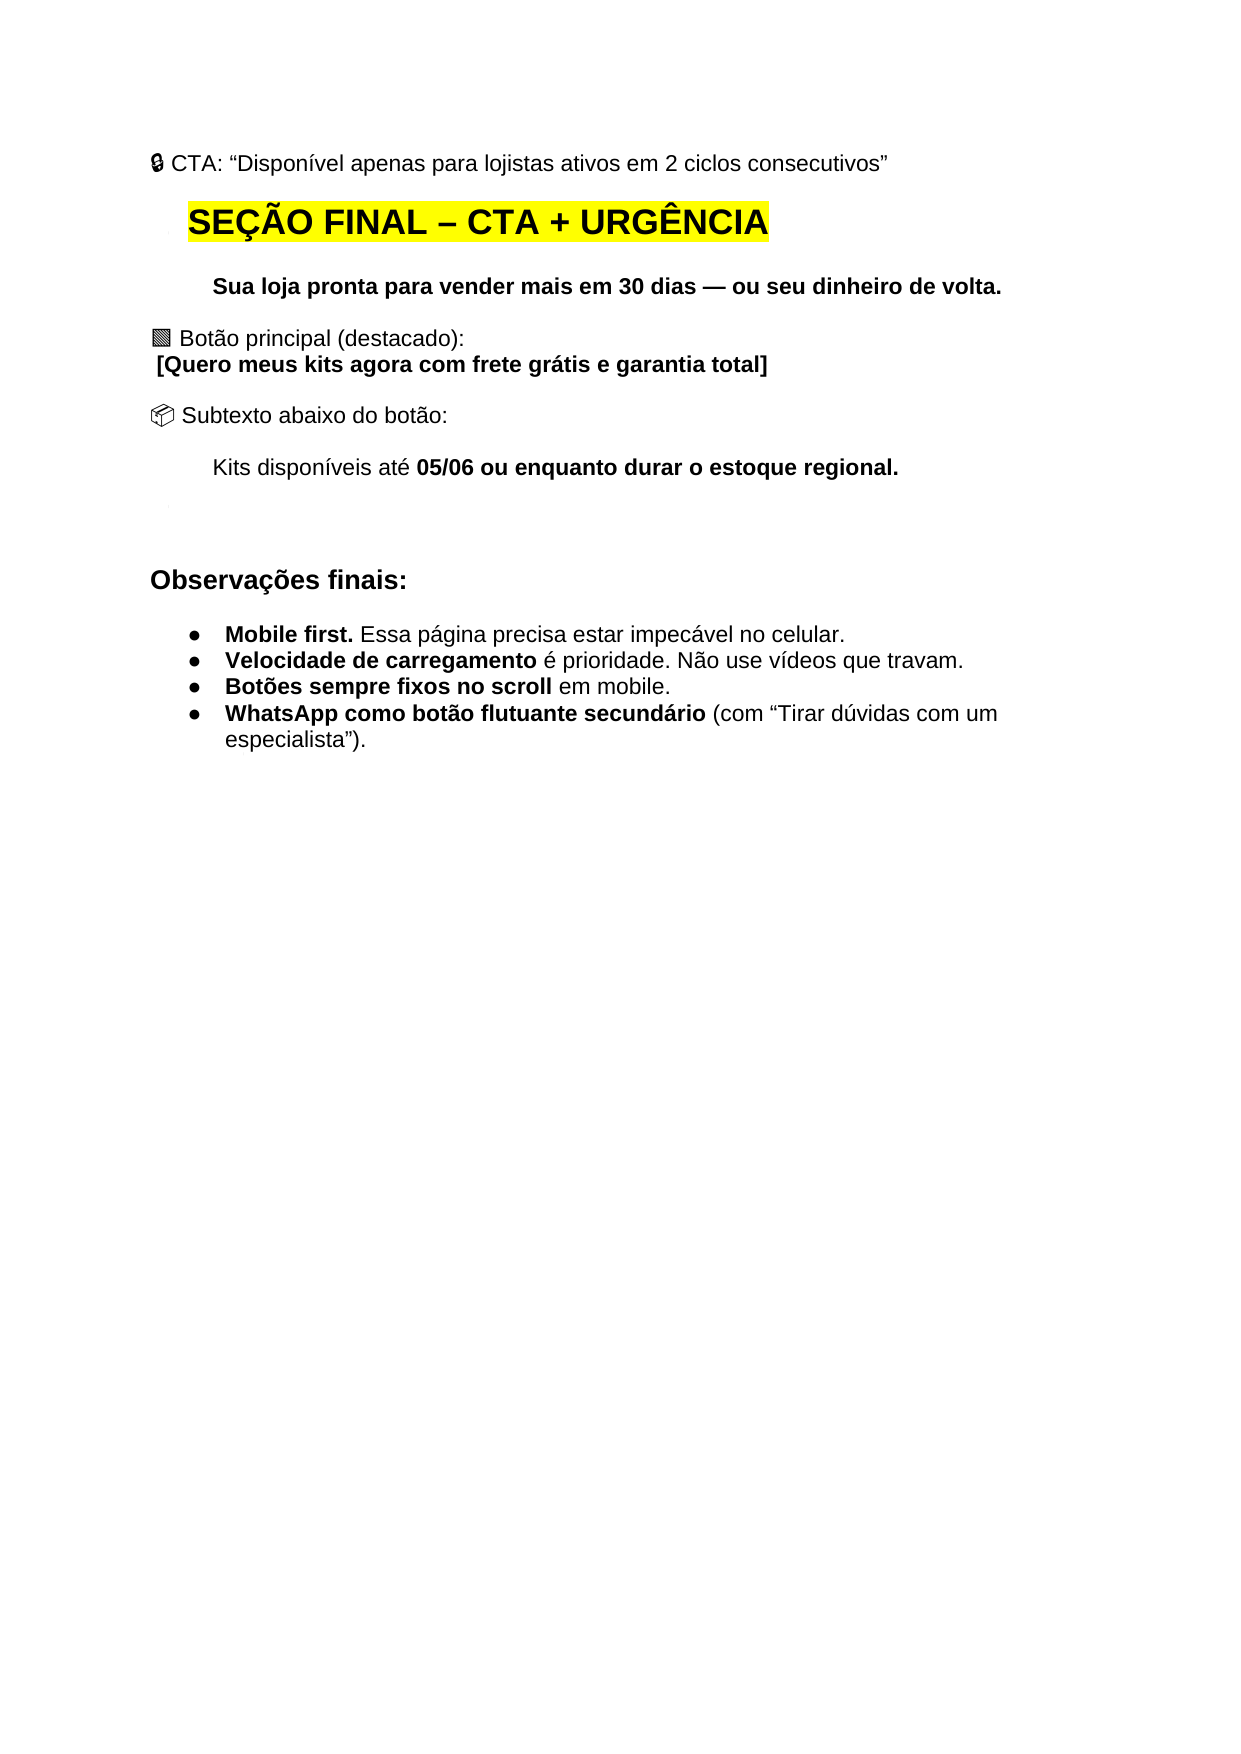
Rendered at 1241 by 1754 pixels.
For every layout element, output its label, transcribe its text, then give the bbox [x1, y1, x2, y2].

list Botões sempre fixos no scroll em mobile. [187, 673, 1090, 699]
list WhatsApp como botão flutuante secundário (com “Tirar dúvidas com um especialista”). [187, 699, 1090, 781]
text 📦 Subtexto abaixo do botão: [150, 402, 1090, 428]
list Velocidade de carregamento é prioridade. Não use vídeos que travam. [187, 647, 1090, 673]
subtitle Observações finais: [150, 564, 1090, 596]
text 🟩 Botão principal (destacado): [Quero meus kits agora com frete grátis e garantia total] [150, 324, 1090, 377]
text Sua loja pronta para vender mais em 30 dias — ou seu dinheiro de volta. [212, 273, 1028, 299]
list Mobile first. Essa página precisa estar impecável no celular. [187, 621, 1090, 647]
text 🔒 CTA: “Disponível apenas para lojistas ativos em 2 ciclos consecutivos” [150, 150, 1090, 176]
text SEÇÃO FINAL – CTA + URGÊNCIA [150, 201, 1090, 242]
text Kits disponíveis até 05/06 ou enquanto durar o estoque regional. [212, 453, 1028, 480]
